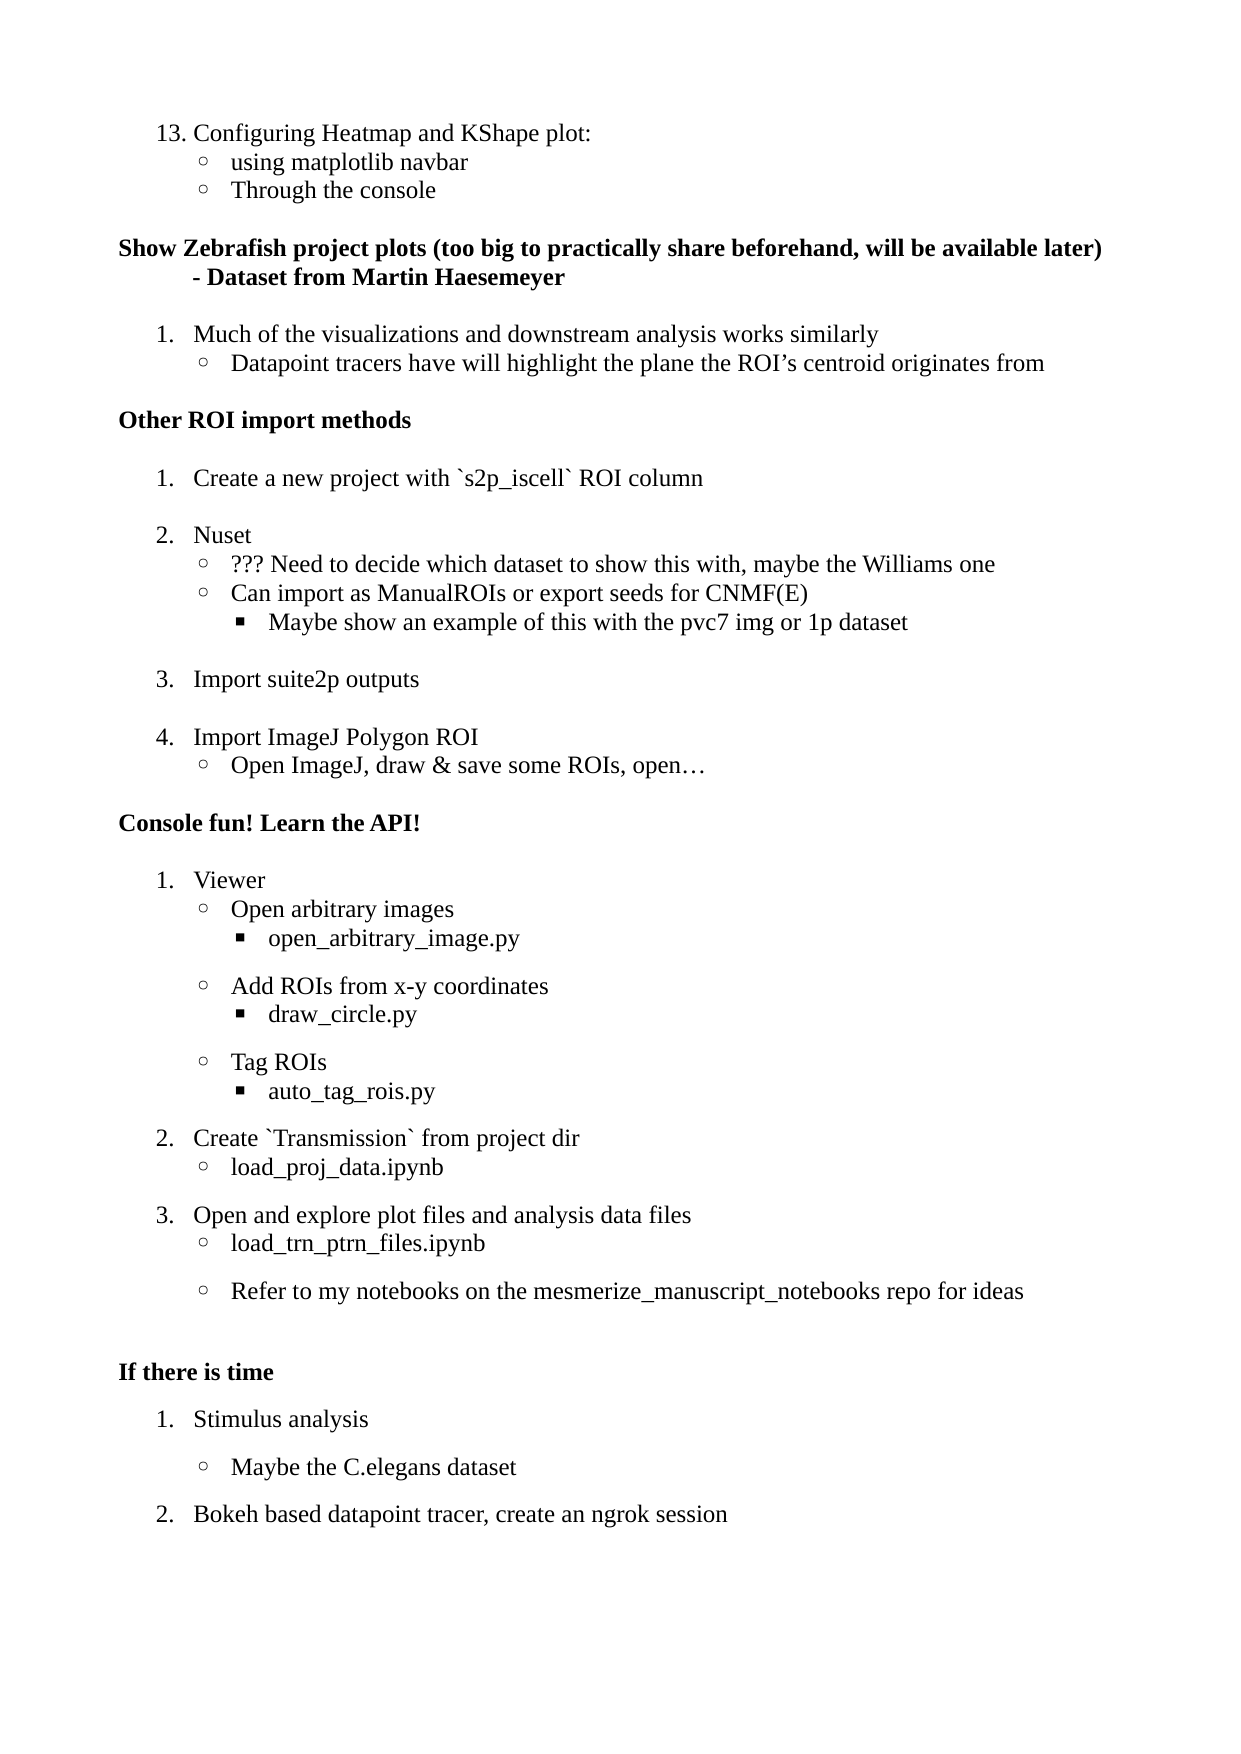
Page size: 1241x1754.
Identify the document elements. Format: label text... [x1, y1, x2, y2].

list draw_circle.py [231, 999, 1122, 1028]
list Configuring Heatmap and KShape plot: [156, 118, 1122, 147]
list Create `Transmission` from project dir [156, 1123, 1122, 1152]
list Much of the visualizations and downstream analysis works similarly [156, 319, 1122, 348]
text Other ROI import methods [118, 406, 1122, 463]
list Nuset [156, 521, 1122, 549]
list Import suite2p outputs [156, 664, 1122, 722]
list using matplotlib navbar [193, 147, 1122, 176]
text If there is time [118, 1357, 1122, 1386]
list auto_tag_rois.py [231, 1076, 1122, 1104]
list Through the console [193, 176, 1122, 233]
list Datapoint tracers have will highlight the plane the ROI’s centroid originates from [193, 348, 1122, 406]
list Tag ROIs [193, 1047, 1122, 1076]
list Viewer [156, 866, 1122, 894]
list Create a new project with `s2p_iscell` ROI column [156, 463, 1122, 521]
text - Dataset from Martin Haesemeyer [118, 262, 1122, 319]
list Add ROIs from x-y coordinates [193, 971, 1122, 999]
list Can import as ManualROIs or export seeds for CNMF(E) [193, 578, 1122, 607]
list load_proj_data.ipynb [193, 1152, 1122, 1181]
list open_arbitrary_image.py [231, 923, 1122, 952]
list ??? Need to decide which dataset to show this with, maybe the Williams one [193, 549, 1122, 578]
list Maybe the C.elegans dataset [193, 1452, 1122, 1481]
list load_trn_ptrn_files.ipynb [193, 1228, 1122, 1257]
text Console fun! Learn the API! [118, 808, 1122, 866]
list Open arbitrary images [193, 894, 1122, 923]
list Open and explore plot files and analysis data files [156, 1200, 1122, 1228]
list Bokeh based datapoint tracer, create an ngrok session [156, 1499, 1122, 1528]
list Import ImageJ Polygon ROI [156, 722, 1122, 751]
list Stimulus analysis [156, 1404, 1122, 1433]
list Maybe show an example of this with the pvc7 img or 1p dataset [231, 607, 1122, 664]
text Show Zebrafish project plots (too big to practically share beforehand, will be available later) [118, 233, 1122, 262]
list Open ImageJ, draw & save some ROIs, open… [193, 751, 1122, 808]
list Refer to my notebooks on the mesmerize_manuscript_notebooks repo for ideas [193, 1276, 1122, 1338]
